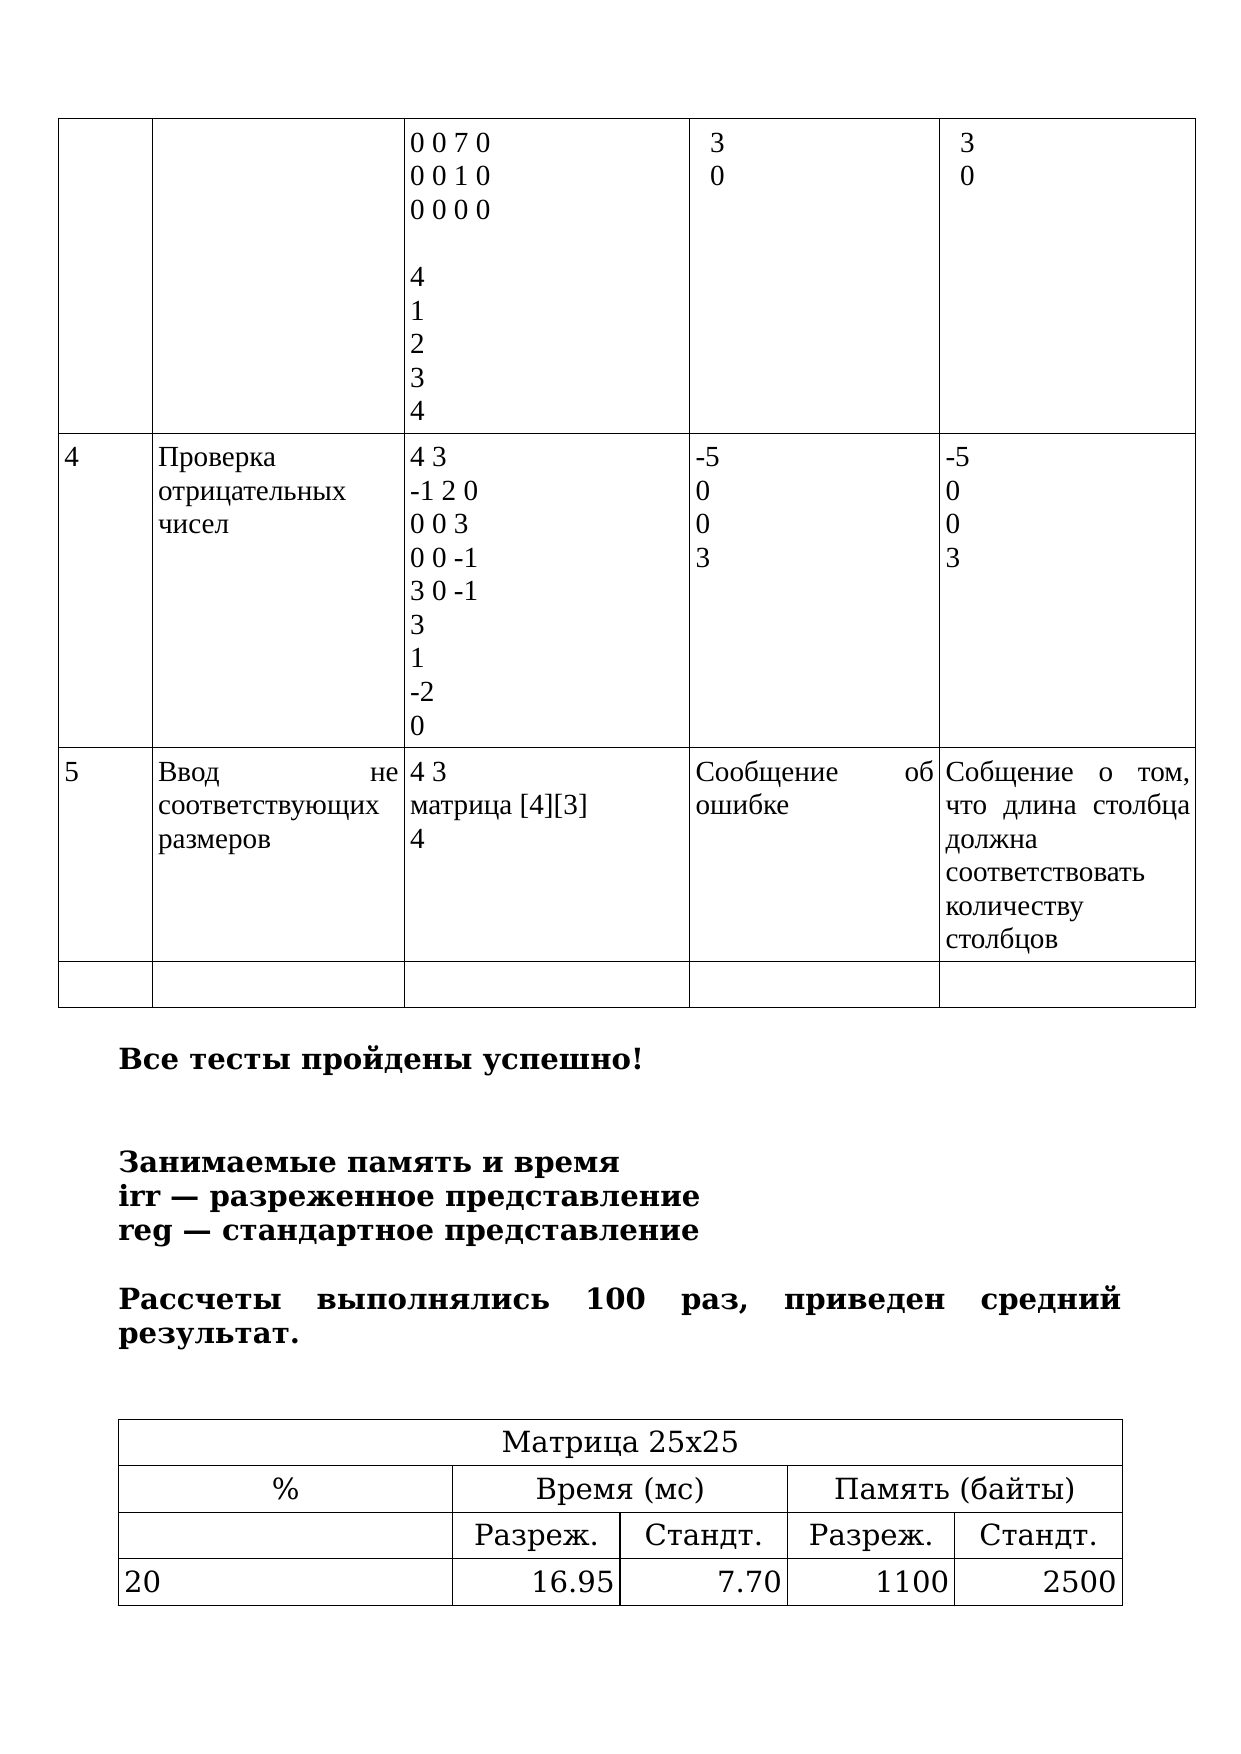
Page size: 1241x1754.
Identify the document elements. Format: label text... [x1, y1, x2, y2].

table_cell Ввод не соответствующих размеров [153, 748, 404, 961]
text Все тесты пройдены успешно! [118, 1042, 1122, 1076]
table_cell -5 0 0 3 [940, 434, 1195, 747]
table_cell [119, 1513, 452, 1558]
table_cell 5 [59, 748, 152, 961]
table_cell 4 3 матрица [4][3] 4 [405, 748, 689, 961]
table_cell [690, 962, 939, 1007]
table_cell Стандт. [621, 1513, 787, 1558]
table_cell [59, 962, 152, 1007]
table_cell Проверка отрицательных чисел [153, 434, 404, 747]
table_cell 4 [59, 434, 152, 747]
table_cell 4 3 -1 2 0 0 0 3 0 0 -1 3 0 -1 3 1 -2 0 [405, 434, 689, 747]
table_cell Разреж. [788, 1513, 954, 1558]
table_cell 1100 [788, 1559, 954, 1605]
table_header Матрица 25х25 [119, 1420, 1122, 1465]
table_cell Сообщение об ошибке [690, 748, 939, 961]
table_cell 0 0 7 0 0 0 1 0 0 0 0 0 4 1 2 3 4 [405, 119, 689, 432]
table_cell Собщение о том, что длина столбца должна соответствовать количеству столбцов [940, 748, 1195, 961]
table_cell Разреж. [453, 1513, 619, 1558]
table_cell [940, 962, 1195, 1007]
text irr — разреженное представление [118, 1179, 1122, 1213]
table_cell % [119, 1466, 452, 1512]
table_cell 20 [119, 1559, 452, 1605]
text Занимаемые память и время [118, 1145, 1122, 1179]
table_cell 3 0 [940, 119, 1195, 432]
table_cell Память (байты) [788, 1466, 1122, 1512]
text reg — стандартное представление [118, 1213, 1122, 1248]
table_cell 2500 [955, 1559, 1122, 1605]
table_cell 7.70 [621, 1559, 787, 1605]
table_cell [59, 119, 152, 432]
table_cell 16.95 [453, 1559, 619, 1605]
table_cell -5 0 0 3 [690, 434, 939, 747]
table_cell [153, 119, 404, 432]
table_cell [153, 962, 404, 1007]
table_cell Время (мс) [453, 1466, 787, 1512]
table_cell Стандт. [955, 1513, 1122, 1558]
table_cell [405, 962, 689, 1007]
table_cell 3 0 [690, 119, 939, 432]
text Рассчеты выполнялись 100 раз, приведен средний результат. [118, 1282, 1122, 1350]
